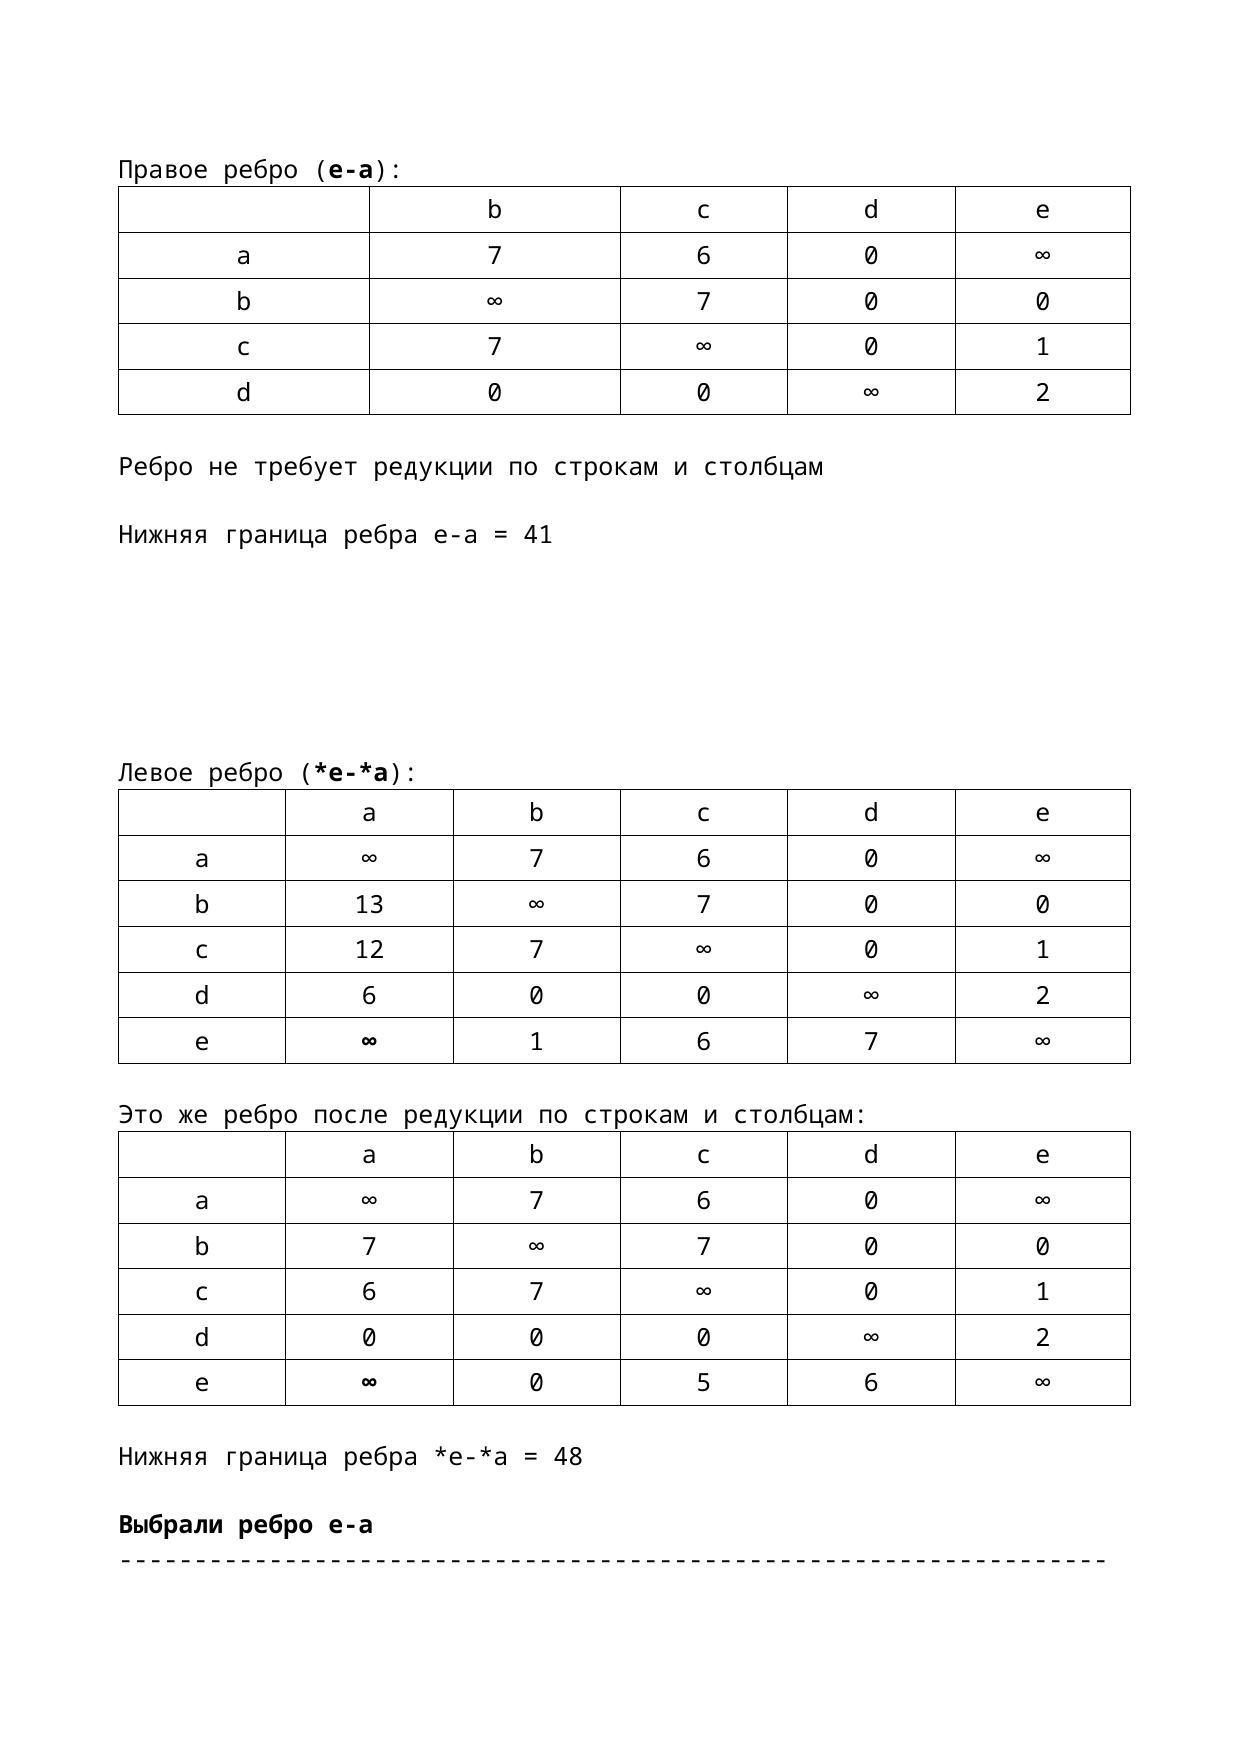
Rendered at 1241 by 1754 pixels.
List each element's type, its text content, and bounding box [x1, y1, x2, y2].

table_cell b [119, 881, 285, 926]
table_cell ∞ [621, 1269, 787, 1314]
table_cell d [119, 370, 369, 414]
table_header e [956, 187, 1130, 232]
table_cell 0 [454, 1360, 620, 1405]
table_cell ∞ [621, 324, 787, 369]
table_cell 2 [956, 973, 1130, 1017]
table_cell 5 [621, 1360, 787, 1405]
text Правое ребро (e-a): [118, 152, 1122, 186]
table_cell 0 [788, 836, 955, 880]
table_cell d [119, 1315, 285, 1359]
table_cell 0 [621, 973, 787, 1017]
table_cell 1 [956, 1269, 1130, 1314]
table_cell 7 [454, 927, 620, 972]
table_header b [454, 1132, 620, 1177]
table_cell 0 [788, 1224, 955, 1268]
table_cell c [119, 927, 285, 972]
table_cell 7 [454, 836, 620, 880]
table_cell 0 [788, 881, 955, 926]
table_cell d [119, 973, 285, 1017]
table_cell 1 [454, 1018, 620, 1063]
table_cell ∞ [956, 1018, 1130, 1063]
table_cell 6 [621, 1018, 787, 1063]
table_header a [286, 1132, 453, 1177]
table_cell 6 [621, 1178, 787, 1222]
table_cell 0 [621, 1315, 787, 1359]
table_header d [788, 1132, 955, 1177]
table_header c [621, 790, 787, 835]
table_cell 1 [956, 324, 1130, 369]
table_header [119, 187, 369, 232]
table_cell ∞ [956, 1178, 1130, 1222]
table_cell ∞ [788, 973, 955, 1017]
table_header a [286, 790, 453, 835]
table_cell ∞ [956, 233, 1130, 277]
table_cell ∞ [370, 279, 620, 323]
table_cell c [119, 1269, 285, 1314]
table_cell ∞ [454, 881, 620, 926]
table_cell a [119, 233, 369, 277]
table_cell 7 [621, 881, 787, 926]
table_cell ∞ [286, 836, 453, 880]
table_cell 0 [788, 1269, 955, 1314]
table_cell 0 [286, 1315, 453, 1359]
table_cell 6 [286, 973, 453, 1017]
table_cell ∞ [788, 370, 955, 414]
table_cell 0 [956, 1224, 1130, 1268]
table_header [119, 1132, 285, 1177]
table_cell 7 [286, 1224, 453, 1268]
table_cell 7 [370, 324, 620, 369]
table_cell ∞ [621, 927, 787, 972]
table_cell 0 [788, 233, 955, 277]
table_cell a [119, 836, 285, 880]
table_header [119, 790, 285, 835]
table_header e [956, 790, 1130, 835]
table_header b [370, 187, 620, 232]
table_cell 0 [788, 324, 955, 369]
table_cell 2 [956, 1315, 1130, 1359]
table_cell ∞ [286, 1178, 453, 1222]
table_cell ∞ [956, 836, 1130, 880]
table_cell ∞ [956, 1360, 1130, 1405]
table_cell 0 [454, 1315, 620, 1359]
table_cell 7 [370, 233, 620, 277]
text Нижняя граница ребра е-а = 41 [118, 517, 1122, 551]
table_cell ∞ [286, 1018, 453, 1063]
table_cell ∞ [286, 1360, 453, 1405]
table_cell b [119, 279, 369, 323]
table_cell b [119, 1224, 285, 1268]
table_cell 2 [956, 370, 1130, 414]
table_cell 0 [956, 279, 1130, 323]
table_cell 7 [621, 279, 787, 323]
table_header c [621, 1132, 787, 1177]
table_cell e [119, 1360, 285, 1405]
table_cell 0 [621, 370, 787, 414]
table_cell a [119, 1178, 285, 1222]
text Нижняя граница ребра *е-*а = 48 [118, 1439, 1122, 1473]
text Левое ребро (*е-*а): [118, 755, 1122, 789]
table_cell 6 [788, 1360, 955, 1405]
table_cell c [119, 324, 369, 369]
table_cell 0 [956, 881, 1130, 926]
text ------------------------------------------------------------------ [118, 1541, 1122, 1575]
table_cell 6 [621, 233, 787, 277]
text Это же ребро после редукции по строкам и столбцам: [118, 1097, 1122, 1131]
table_cell ∞ [454, 1224, 620, 1268]
table_header c [621, 187, 787, 232]
table_header b [454, 790, 620, 835]
table_cell 0 [788, 927, 955, 972]
table_cell ∞ [788, 1315, 955, 1359]
table_cell 0 [788, 279, 955, 323]
table_cell 7 [788, 1018, 955, 1063]
table_cell 0 [454, 973, 620, 1017]
table_cell 7 [621, 1224, 787, 1268]
table_cell 7 [454, 1178, 620, 1222]
table_cell 13 [286, 881, 453, 926]
table_cell 6 [621, 836, 787, 880]
text Выбрали ребро е-а [118, 1507, 1122, 1541]
table_header e [956, 1132, 1130, 1177]
table_cell 6 [286, 1269, 453, 1314]
table_cell 0 [370, 370, 620, 414]
text Ребро не требует редукции по строкам и столбцам [118, 448, 1122, 483]
table_cell 12 [286, 927, 453, 972]
table_header d [788, 187, 955, 232]
table_cell 1 [956, 927, 1130, 972]
table_cell e [119, 1018, 285, 1063]
table_cell 0 [788, 1178, 955, 1222]
table_cell 7 [454, 1269, 620, 1314]
table_header d [788, 790, 955, 835]
